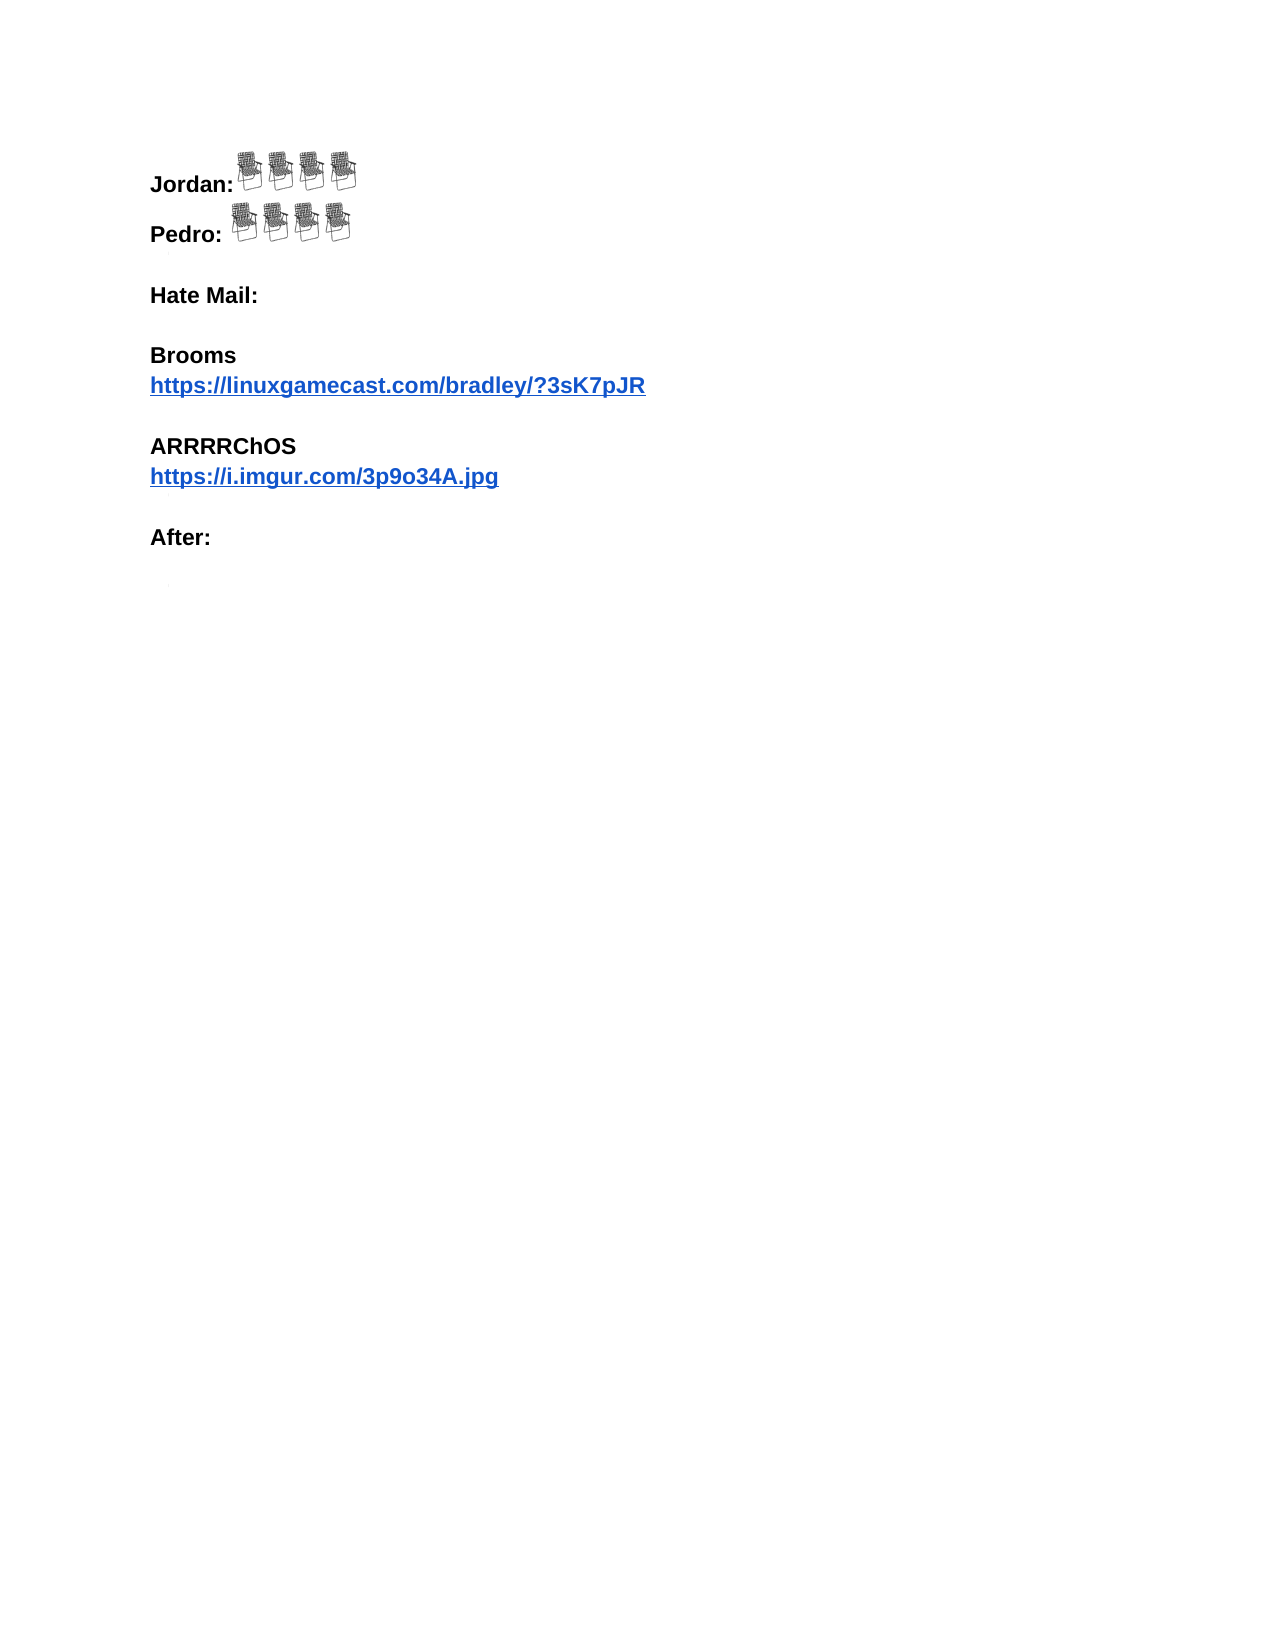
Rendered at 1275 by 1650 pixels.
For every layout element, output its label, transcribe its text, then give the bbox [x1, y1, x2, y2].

text https://linuxgamecast.com/bradley/?3sK7pJR [150, 372, 1125, 399]
text https://i.imgur.com/3p9o34A.jpg [150, 463, 1125, 489]
text Hate Mail: [150, 282, 1125, 308]
picture [228, 200, 354, 243]
text ARRRRChOS [150, 433, 1125, 459]
text Brooms [150, 342, 1125, 369]
picture [234, 150, 359, 192]
text After: [150, 523, 1125, 550]
text Jordan: Pedro: [150, 150, 1125, 248]
